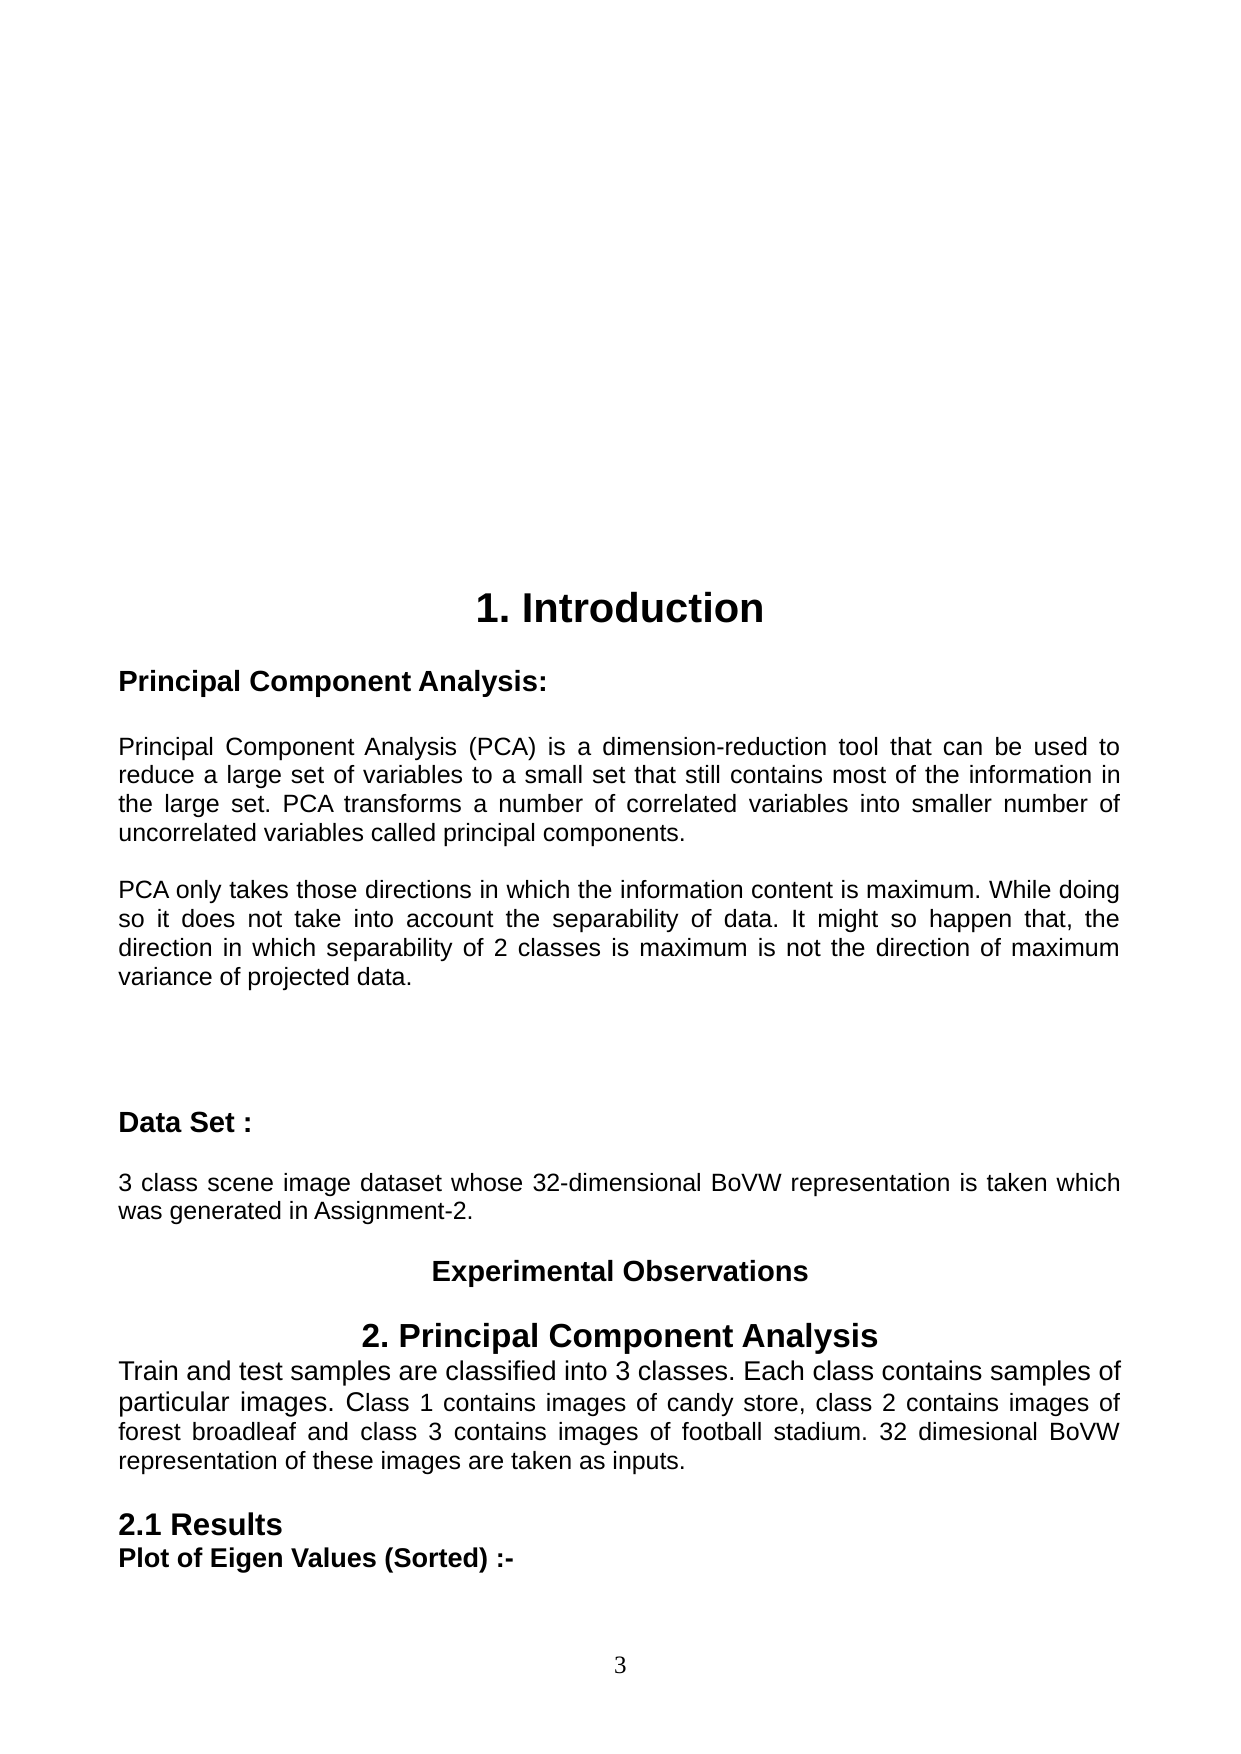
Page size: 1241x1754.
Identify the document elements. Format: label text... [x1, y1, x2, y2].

text 2. Principal Component Analysis [118, 1316, 1122, 1354]
text 3 class scene image dataset whose 32-dimensional BoVW representation is taken which was generated in Assignment-2. [118, 1167, 1122, 1225]
text Principal Component Analysis: [118, 664, 1122, 698]
text Plot of Eigen Values (Sorted) :- [118, 1542, 1122, 1573]
text 1. Introduction [118, 583, 1122, 631]
text PCA only takes those directions in which the information content is maximum. While doing so it does not take into account the separability of data. It might so happen that, the direction in which separability of 2 classes is maximum is not the direction of maximum variance of projected data. [118, 875, 1122, 990]
text Principal Component Analysis (PCA) is a dimension-reduction tool that can be used to reduce a large set of variables to a small set that still contains most of the information in the large set. PCA transforms a number of correlated variables into smaller number of uncorrelated variables called principal components. [118, 731, 1122, 846]
text Data Set : [118, 1105, 1122, 1139]
text Train and test samples are classified into 3 classes. Each class contains samples of particular images. Class 1 contains images of candy store, class 2 contains images of forest broadleaf and class 3 contains images of football stadium. 32 dimesional BoVW representation of these images are taken as inputs. [118, 1354, 1122, 1474]
text 2.1 Results [118, 1506, 1122, 1542]
text Experimental Observations [118, 1254, 1122, 1287]
